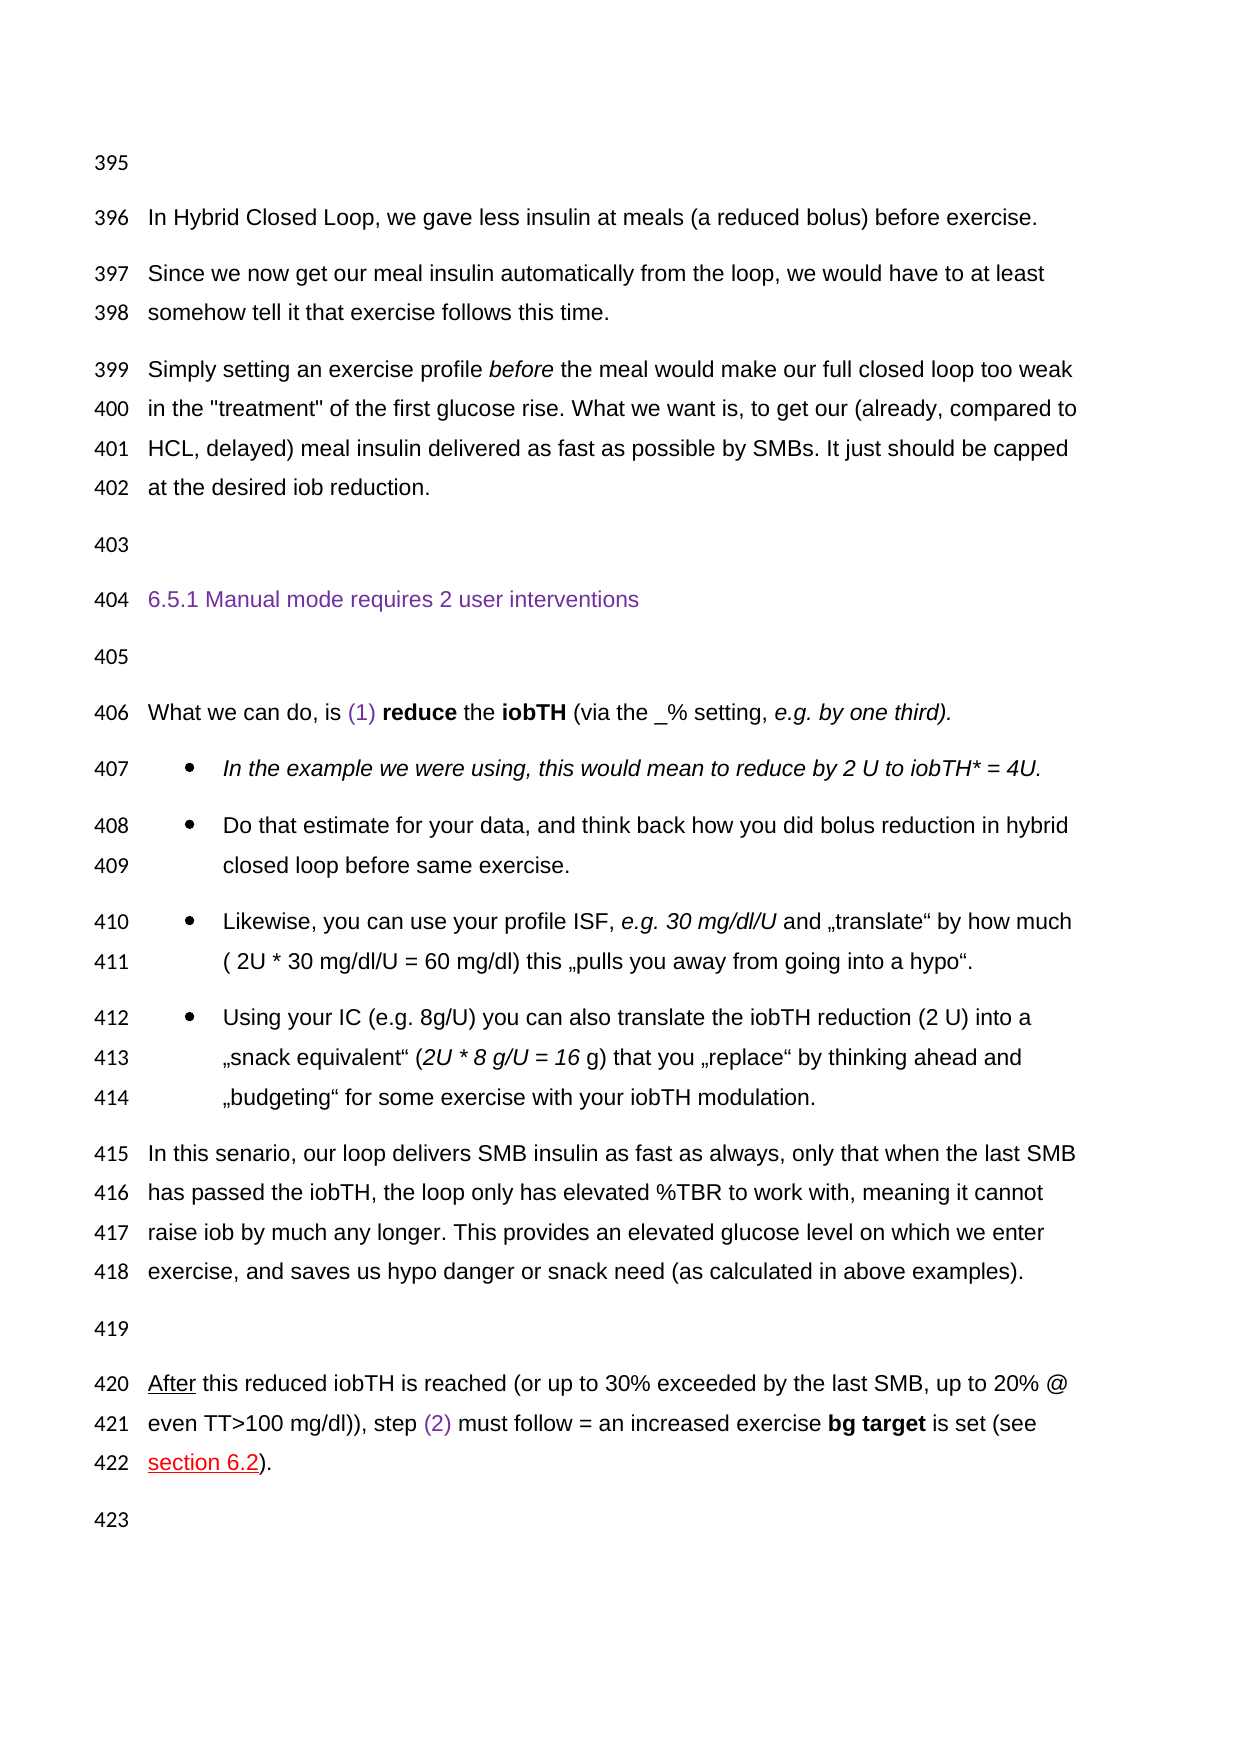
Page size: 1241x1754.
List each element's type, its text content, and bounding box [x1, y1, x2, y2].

list Likewise, you can use your profile ISF, e.g. 30 mg/dl/U and „translate“ by how much ( 2U * 30 mg/dl/U = 60 mg/dl) this „pulls you away from going into a hypo“. [185, 908, 1093, 974]
text Simply setting an exercise profile before the meal would make our full closed loop too weak in the "treatment" of the first glucose rise. What we want is, to get our (already, compared to HCL, delayed) meal insulin delivered as fast as possible by SMBs. It just should be capped at the desired iob reduction. [148, 356, 1093, 500]
text 6.5.1 Manual mode requires 2 user interventions [148, 586, 1093, 613]
text After this reduced iobTH is reached (or up to 30% exceeded by the last SMB, up to 20% @ even TT>100 mg/dl)), step (2) must follow = an increased exercise bg target is set (see section 6.2). [148, 1370, 1093, 1476]
text In Hybrid Closed Loop, we gave less insulin at meals (a reduced bolus) before exercise. [148, 204, 1093, 230]
list In the example we were using, this would mean to reduce by 2 U to iobTH* = 4U. [185, 755, 1093, 782]
text What we can do, is (1) reduce the iobTH (via the _% setting, e.g. by one third). [148, 698, 1093, 725]
text In this senario, our loop delivers SMB insulin as fast as always, only that when the last SMB has passed the iobTH, the loop only has elevated %TBR to work with, meaning it cannot raise iob by much any longer. This provides an elevated glucose level on which we enter exercise, and saves us hypo danger or snack need (as calculated in above examples). [148, 1139, 1093, 1284]
list Do that estimate for your data, and think back how you did bolus reduction in hybrid closed loop before same exercise. [185, 812, 1093, 878]
list Using your IC (e.g. 8g/U) you can also translate the iobTH reduction (2 U) into a „snack equivalent“ (2U * 8 g/U = 16 g) that you „replace“ by thinking ahead and „budgeting“ for some exercise with your iobTH modulation. [185, 1004, 1093, 1110]
text Since we now get our meal insulin automatically from the loop, we would have to at least somehow tell it that exercise follows this time. [148, 260, 1093, 326]
